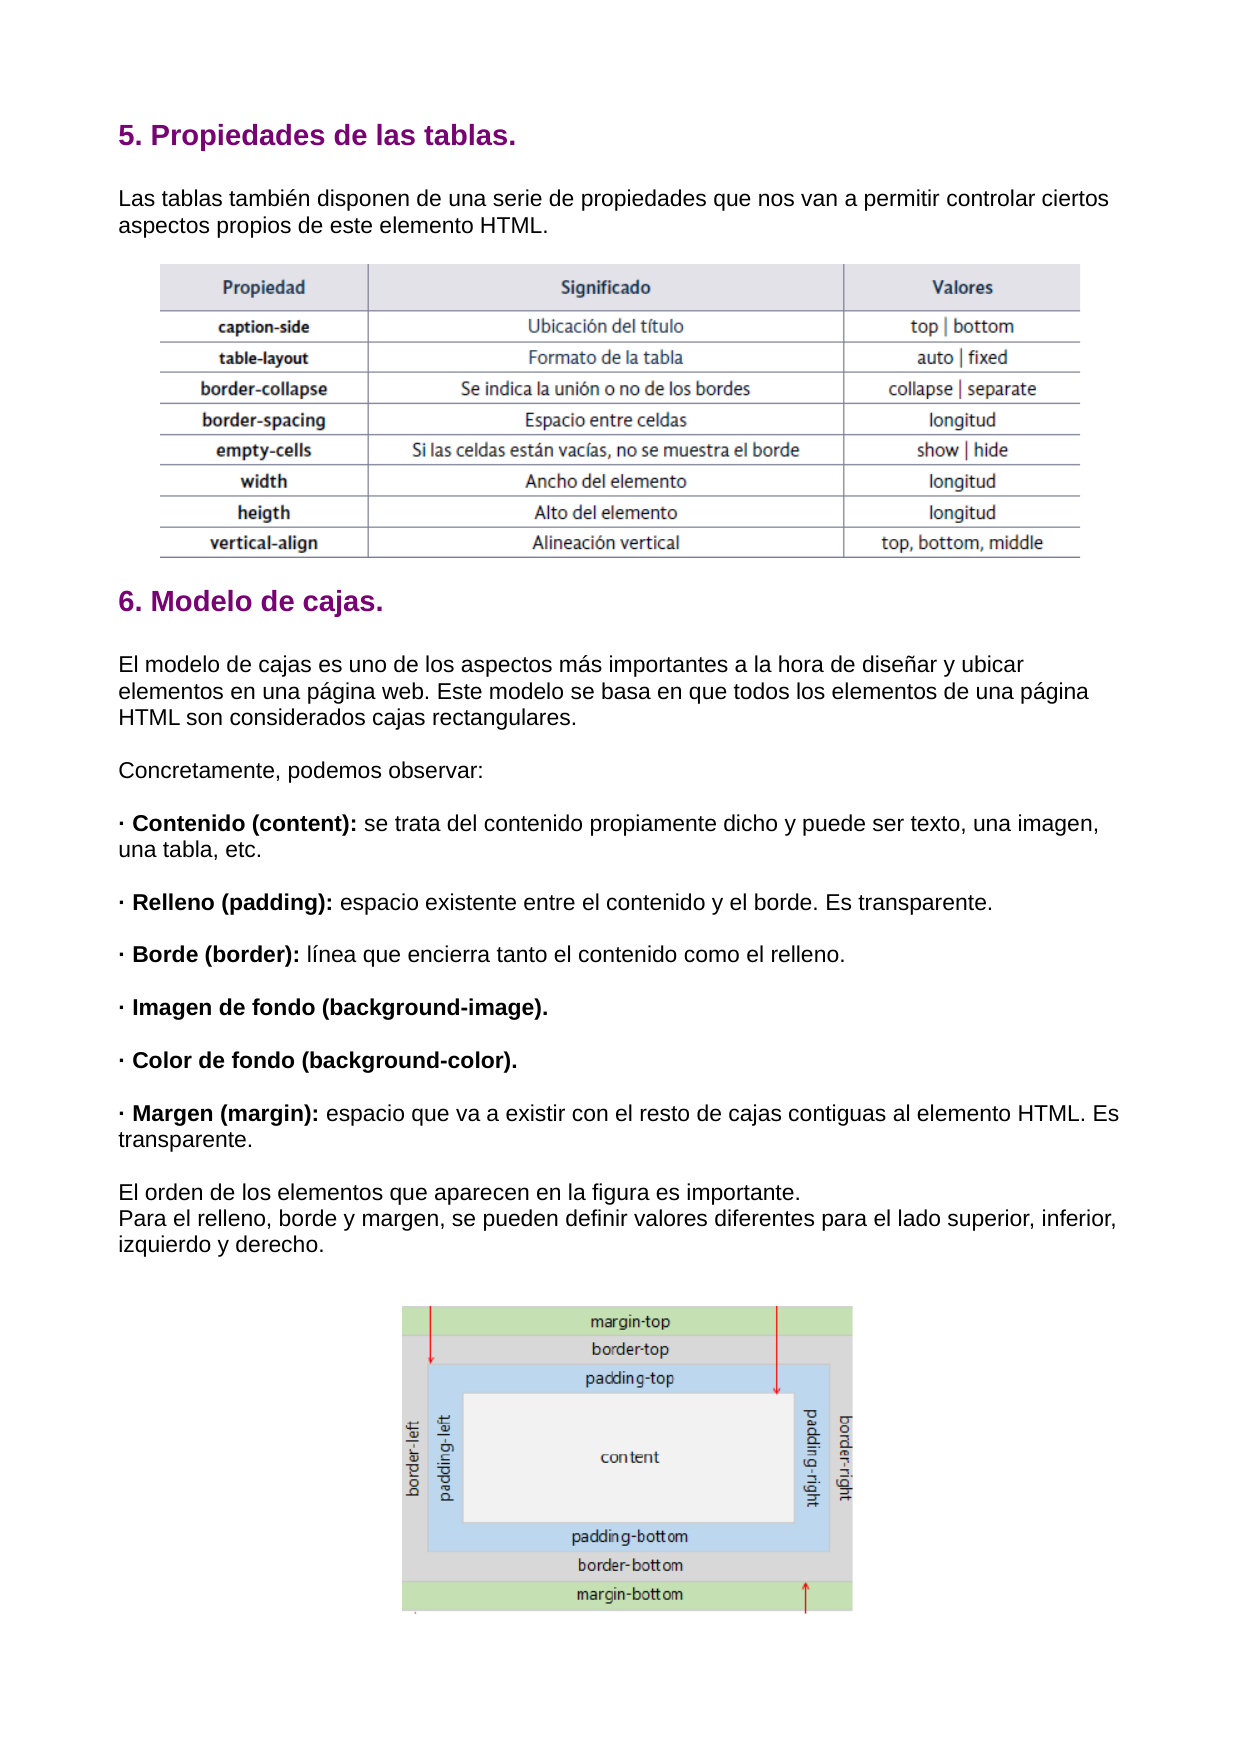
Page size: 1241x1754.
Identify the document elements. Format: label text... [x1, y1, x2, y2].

picture [402, 1306, 854, 1615]
text · Borde (border): línea que encierra tanto el contenido como el relleno. [118, 941, 1122, 968]
text 5. Propiedades de las tablas. [118, 118, 1122, 152]
text · Imagen de fondo (background-image). [118, 994, 1122, 1020]
text 6. Modelo de cajas. [118, 584, 1122, 618]
picture [160, 264, 1081, 558]
text Concretamente, podemos observar: [118, 757, 1122, 783]
text El modelo de cajas es uno de los aspectos más importantes a la hora de diseñar y ubicar elementos en una página web. Este modelo se basa en que todos los elementos de una página HTML son considerados cajas rectangulares. [118, 651, 1122, 731]
text · Color de fondo (background-color). [118, 1047, 1122, 1073]
text · Contenido (content): se trata del contenido propiamente dicho y puede ser texto, una imagen, una tabla, etc. [118, 809, 1122, 862]
text · Margen (margin): espacio que va a existir con el resto de cajas contiguas al elemento HTML. Es transparente. [118, 1099, 1122, 1152]
text Las tablas también disponen de una serie de propiedades que nos van a permitir controlar ciertos aspectos propios de este elemento HTML. [118, 185, 1122, 238]
text · Relleno (padding): espacio existente entre el contenido y el borde. Es transparente. [118, 889, 1122, 915]
text Para el relleno, borde y margen, se pueden definir valores diferentes para el lado superior, inferior, izquierdo y derecho. [118, 1205, 1122, 1258]
text El orden de los elementos que aparecen en la figura es importante. [118, 1178, 1122, 1205]
